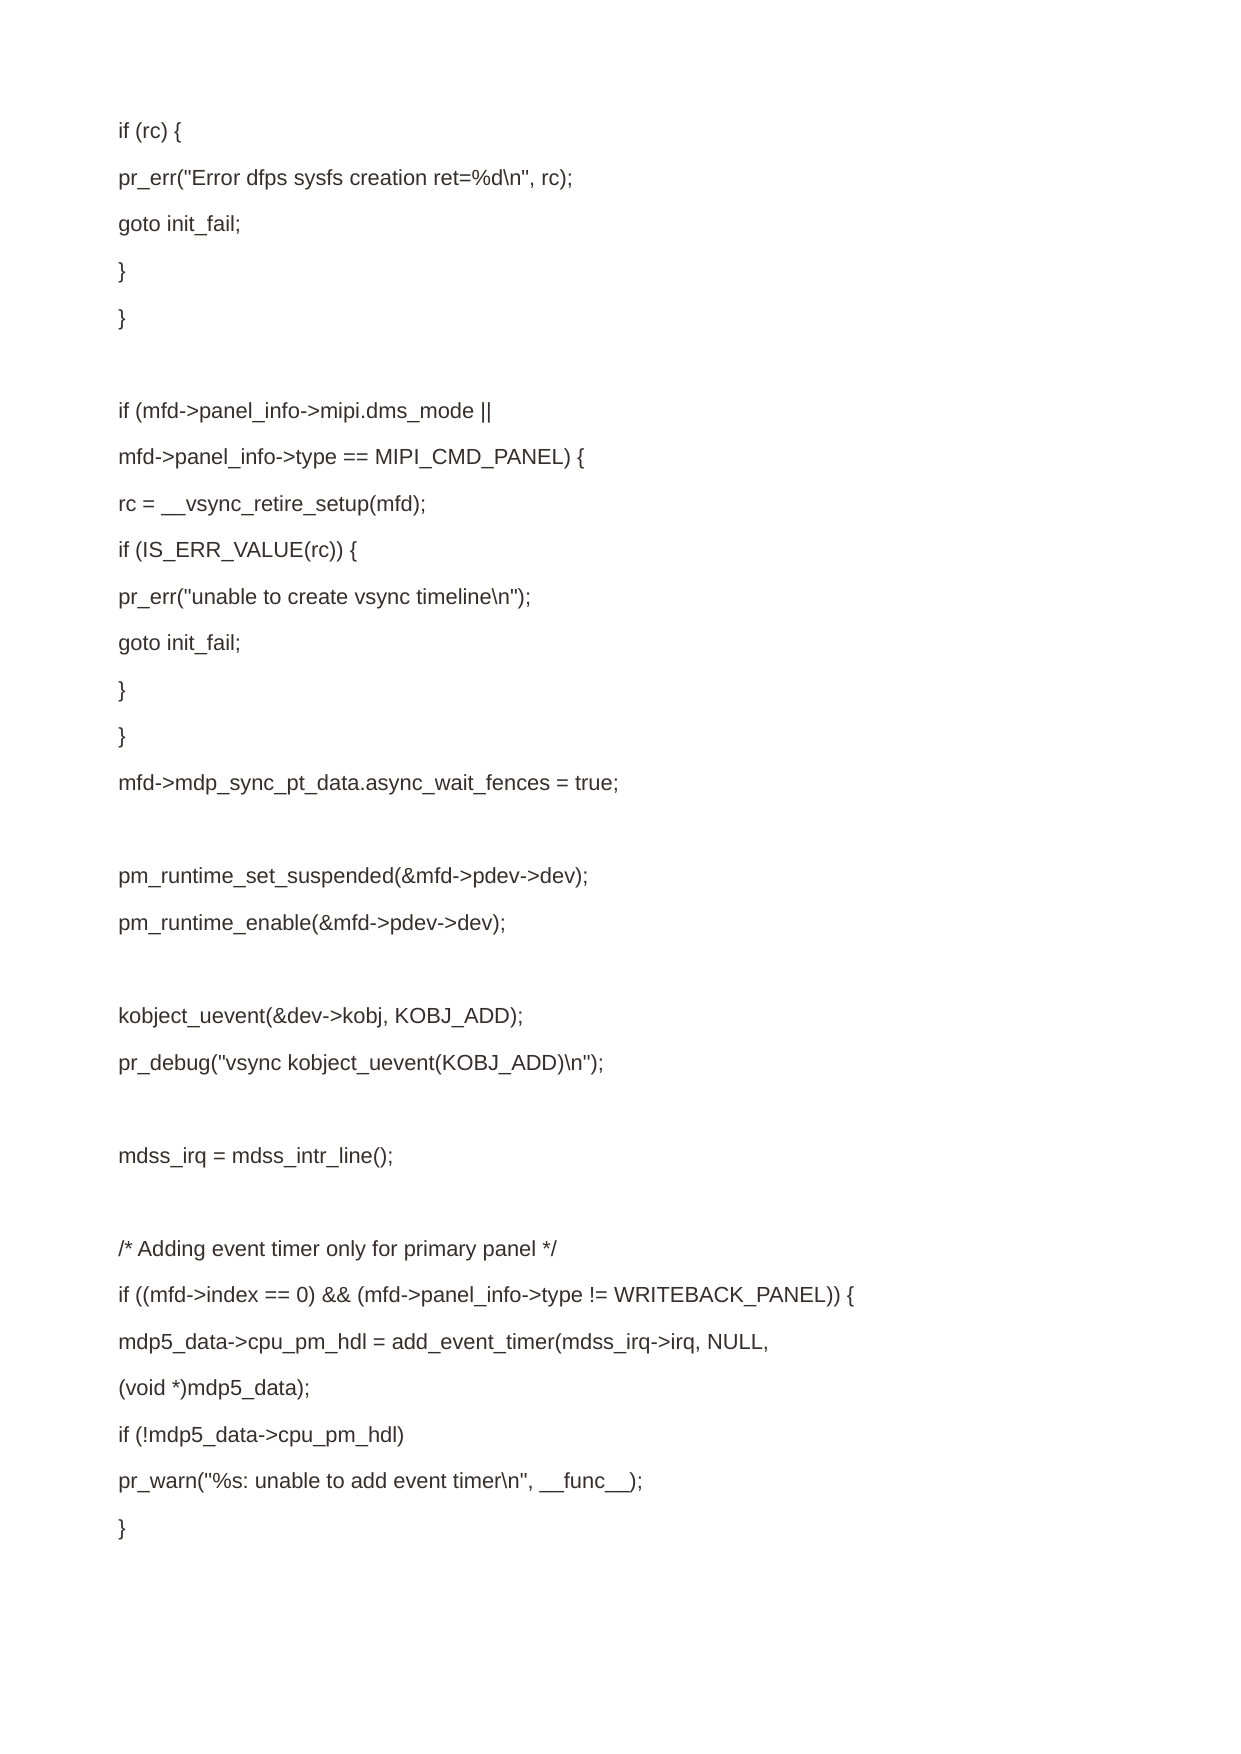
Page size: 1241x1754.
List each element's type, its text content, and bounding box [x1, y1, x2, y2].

text if ((mfd->index == 0) && (mfd->panel_info->type != WRITEBACK_PANEL)) { [118, 1282, 1122, 1307]
text } [118, 677, 1122, 702]
text pm_runtime_set_suspended(&mfd->pdev->dev); [118, 863, 1122, 888]
text pr_err("Error dfps sysfs creation ret=%d\n", rc); [118, 165, 1122, 190]
text if (mfd->panel_info->mipi.dms_mode || [118, 397, 1122, 423]
text if (rc) { [118, 118, 1122, 143]
text mfd->mdp_sync_pt_data.async_wait_fences = true; [118, 770, 1122, 795]
text pr_debug("vsync kobject_uevent(KOBJ_ADD)\n"); [118, 1049, 1122, 1074]
text pr_err("unable to create vsync timeline\n"); [118, 584, 1122, 609]
text mdss_irq = mdss_intr_line(); [118, 1142, 1122, 1168]
text } [118, 1515, 1122, 1540]
text if (IS_ERR_VALUE(rc)) { [118, 537, 1122, 562]
text /* Adding event timer only for primary panel */ [118, 1236, 1122, 1261]
text goto init_fail; [118, 211, 1122, 236]
text } [118, 304, 1122, 329]
text (void *)mdp5_data); [118, 1375, 1122, 1401]
text } [118, 258, 1122, 283]
text pr_warn("%s: unable to add event timer\n", __func__); [118, 1468, 1122, 1494]
text } [118, 723, 1122, 749]
text mdp5_data->cpu_pm_hdl = add_event_timer(mdss_irq->irq, NULL, [118, 1329, 1122, 1354]
text pm_runtime_enable(&mfd->pdev->dev); [118, 910, 1122, 935]
text kobject_uevent(&dev->kobj, KOBJ_ADD); [118, 1003, 1122, 1028]
text mfd->panel_info->type == MIPI_CMD_PANEL) { [118, 444, 1122, 469]
text goto init_fail; [118, 630, 1122, 656]
text if (!mdp5_data->cpu_pm_hdl) [118, 1422, 1122, 1447]
text rc = __vsync_retire_setup(mfd); [118, 491, 1122, 516]
